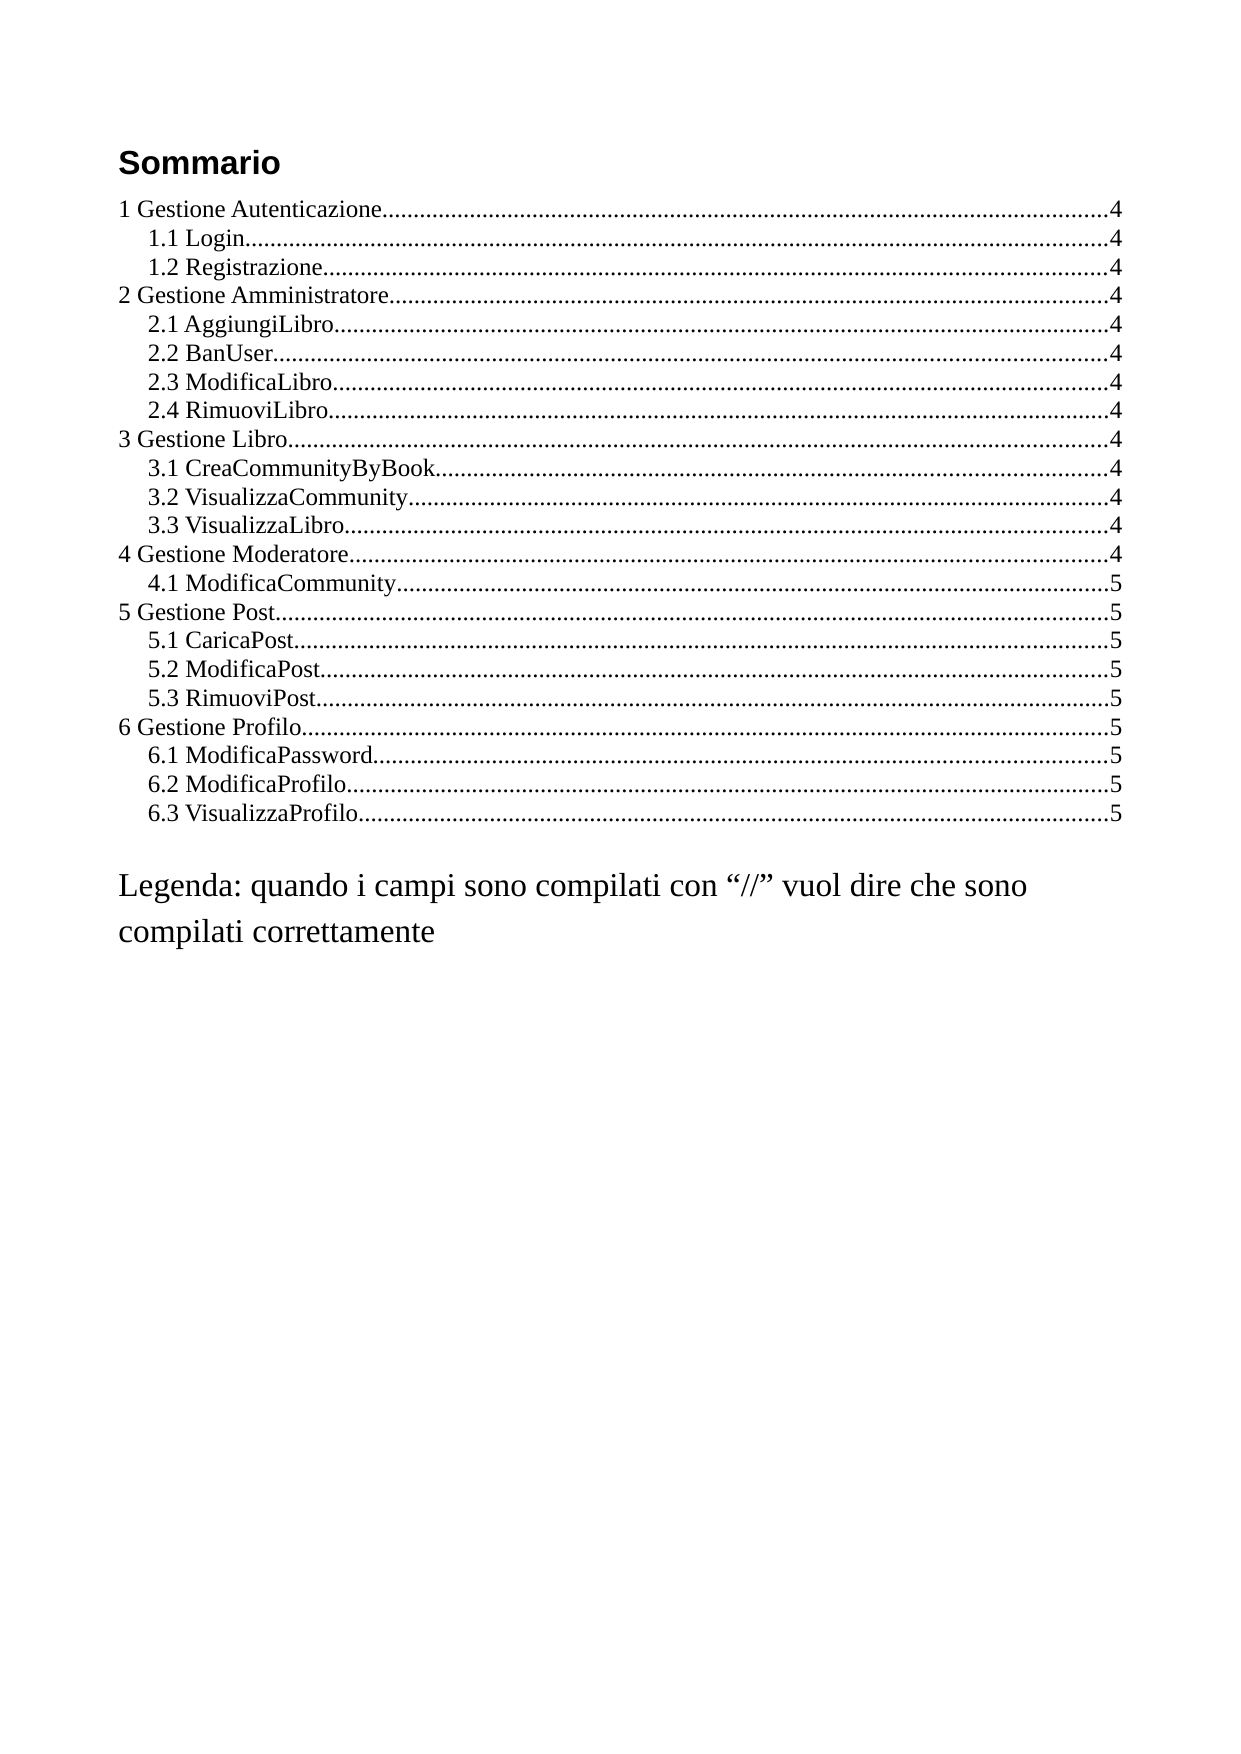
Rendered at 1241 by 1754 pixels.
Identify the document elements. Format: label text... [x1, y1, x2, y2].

text 3.1 CreaCommunityByBook 4 [148, 453, 1122, 482]
text 5 Gestione Post 5 [118, 597, 1122, 625]
text 6.2 ModificaProfilo 5 [148, 769, 1122, 798]
text 6 Gestione Profilo 5 [118, 712, 1122, 740]
text 2.1 AggiungiLibro 4 [148, 309, 1122, 338]
subtitle Sommario [118, 143, 1122, 182]
text 2.3 ModificaLibro 4 [148, 367, 1122, 395]
text 6.3 VisualizzaProfilo 5 [148, 798, 1122, 827]
text 2 Gestione Amministratore 4 [118, 280, 1122, 309]
text 4 Gestione Moderatore 4 [118, 539, 1122, 568]
text 3.2 VisualizzaCommunity 4 [148, 482, 1122, 510]
text 2.4 RimuoviLibro 4 [148, 395, 1122, 424]
text 2.2 BanUser 4 [148, 338, 1122, 367]
text Legenda: quando i campi sono compilati con “//” vuol dire che sono compilati correttamente [118, 865, 1122, 949]
text 5.1 CaricaPost 5 [148, 625, 1122, 654]
text 5.3 RimuoviPost 5 [148, 683, 1122, 712]
text 5.2 ModificaPost 5 [148, 654, 1122, 683]
text 1 Gestione Autenticazione 4 [118, 194, 1122, 223]
text 3 Gestione Libro 4 [118, 424, 1122, 453]
text 1.2 Registrazione 4 [148, 252, 1122, 280]
text 3.3 VisualizzaLibro 4 [148, 510, 1122, 539]
text 6.1 ModificaPassword 5 [148, 740, 1122, 769]
text 4.1 ModificaCommunity 5 [148, 568, 1122, 597]
text 1.1 Login 4 [148, 223, 1122, 252]
